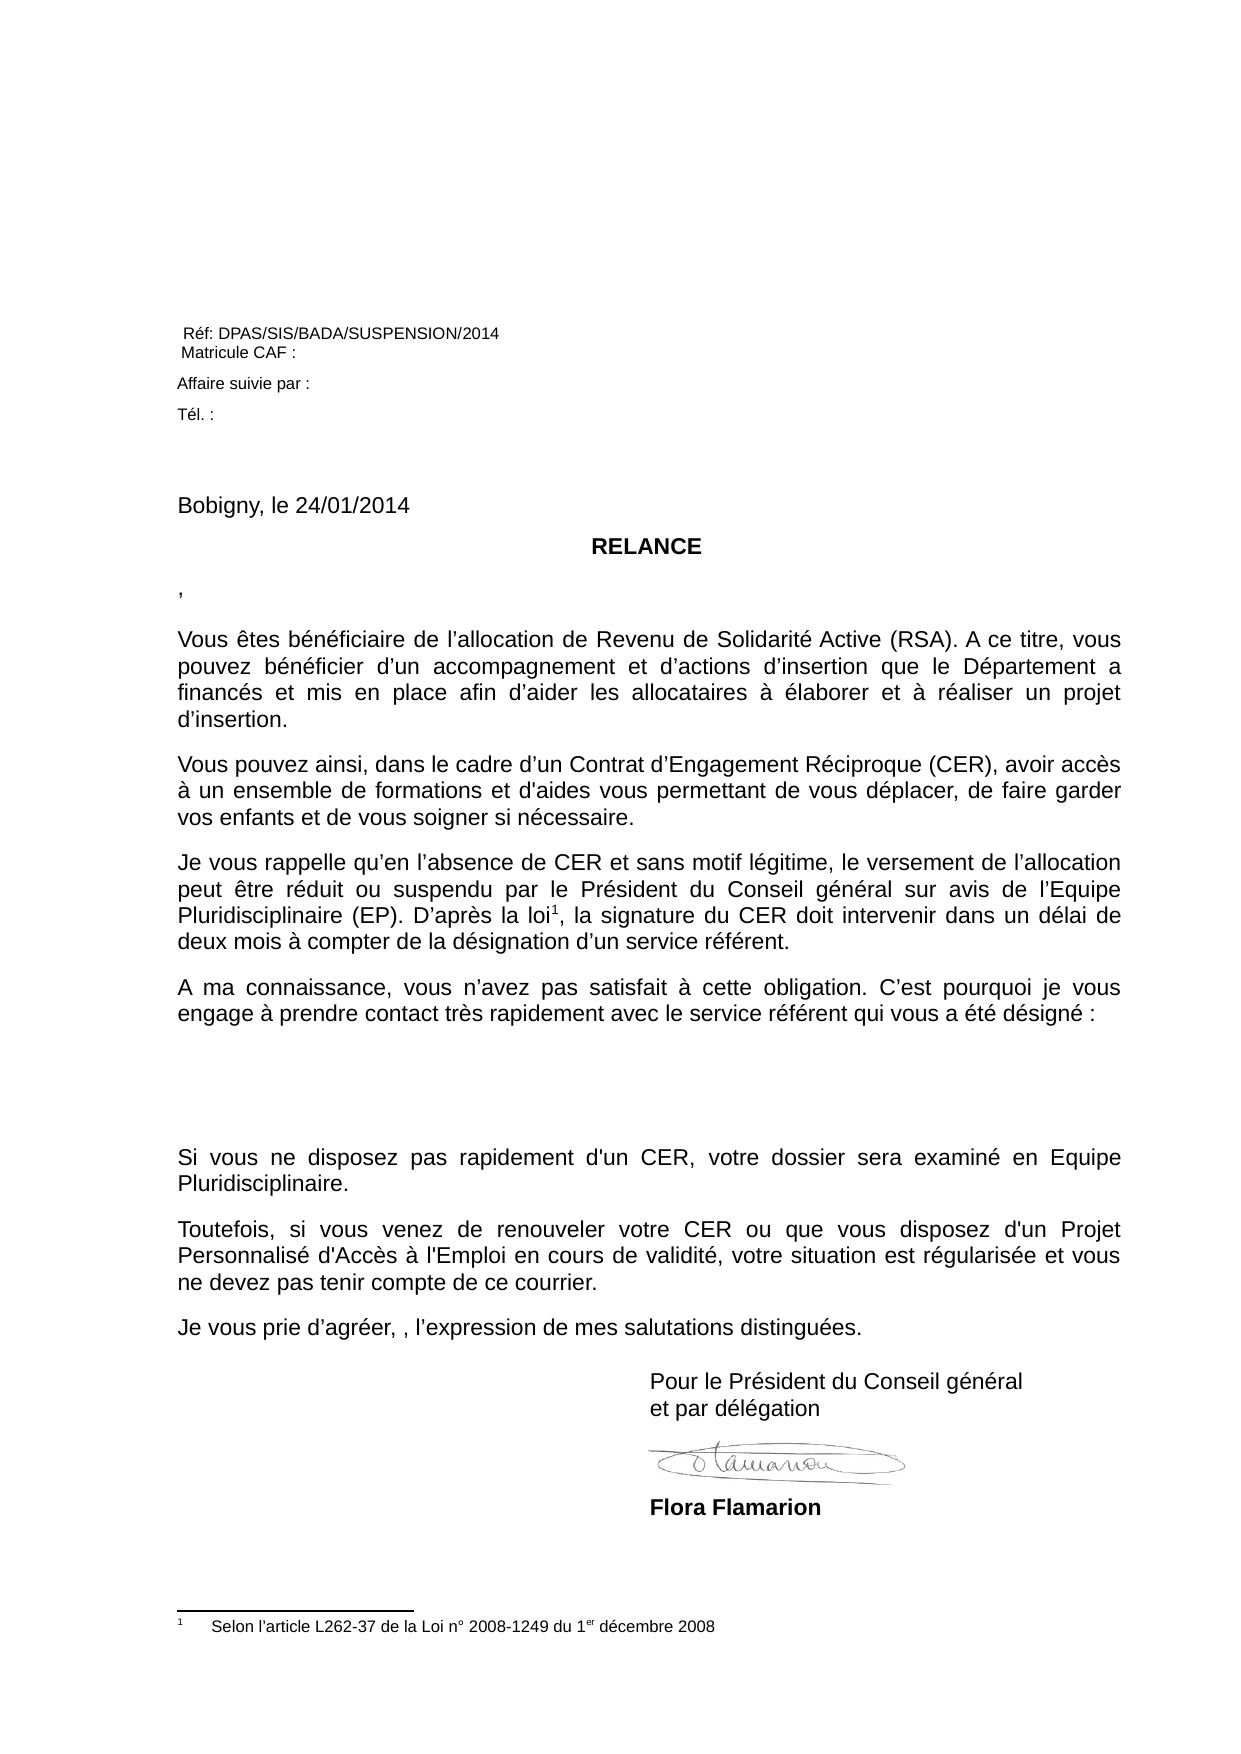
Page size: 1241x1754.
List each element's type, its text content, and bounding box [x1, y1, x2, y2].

text Je vous rappelle qu’en l’absence de CER et sans motif légitime, le versement de l’allocation peut être réduit ou suspendu par le Président du Conseil général sur avis de l’Equipe Pluridisciplinaire (EP). D’après la loi, la signature du CER doit intervenir dans un délai de deux mois à compter de la désignation d’un service référent. [177, 849, 1122, 955]
text Si vous ne disposez pas rapidement d'un CER, votre dossier sera examiné en Equipe Pluridisciplinaire. [177, 1144, 1122, 1197]
text Je vous prie d’agréer, , l’expression de mes salutations distinguées. [177, 1314, 1122, 1340]
text Toutefois, si vous venez de renouveler votre CER ou que vous disposez d'un Projet Personnalisé d'Accès à l'Emploi en cours de validité, votre situation est régularisée et vous ne devez pas tenir compte de ce courrier. [177, 1216, 1122, 1295]
table_cell [177, 259, 651, 318]
text Vous pouvez ainsi, dans le cadre d’un Contrat d’Engagement Réciproque (CER), avoir accès à un ensemble de formations et d'aides vous permettant de vous déplacer, de faire garder vos enfants et de vous soigner si nécessaire. [177, 751, 1122, 830]
table_cell [651, 259, 1122, 492]
text Pour le Président du Conseil général [649, 1367, 1122, 1394]
text Flora Flamarion [649, 1422, 1122, 1520]
text RELANCE [177, 533, 1122, 559]
text Vous êtes bénéficiaire de l’allocation de Revenu de Solidarité Active (RSA). A ce titre, vous pouvez bénéficier d’un accompagnement et d’actions d’insertion que le Département a financés et mis en place afin d’aider les allocataires à élaborer et à réaliser un projet d’insertion. [177, 626, 1122, 732]
table_cell Affaire suivie par : [177, 368, 651, 398]
text et par délégation [649, 1394, 1122, 1422]
table_header [651, 118, 1122, 259]
text Bobigny, le 24/01/2014 [177, 492, 1122, 519]
table_header [177, 118, 651, 259]
text Selon l’article L262-37 de la Loi n° 2008-1249 du 1er décembre 2008 [177, 1617, 1122, 1636]
table_cell Réf: DPAS/SIS/BADA/SUSPENSION/2014 Matricule CAF : [177, 318, 651, 368]
text , [177, 574, 1122, 600]
picture [643, 1427, 907, 1494]
text A ma connaissance, vous n’avez pas satisfait à cette obligation. C’est pourquoi je vous engage à prendre contact très rapidement avec le service référent qui vous a été désigné : [177, 974, 1122, 1027]
table_cell Tél. : [177, 399, 651, 492]
